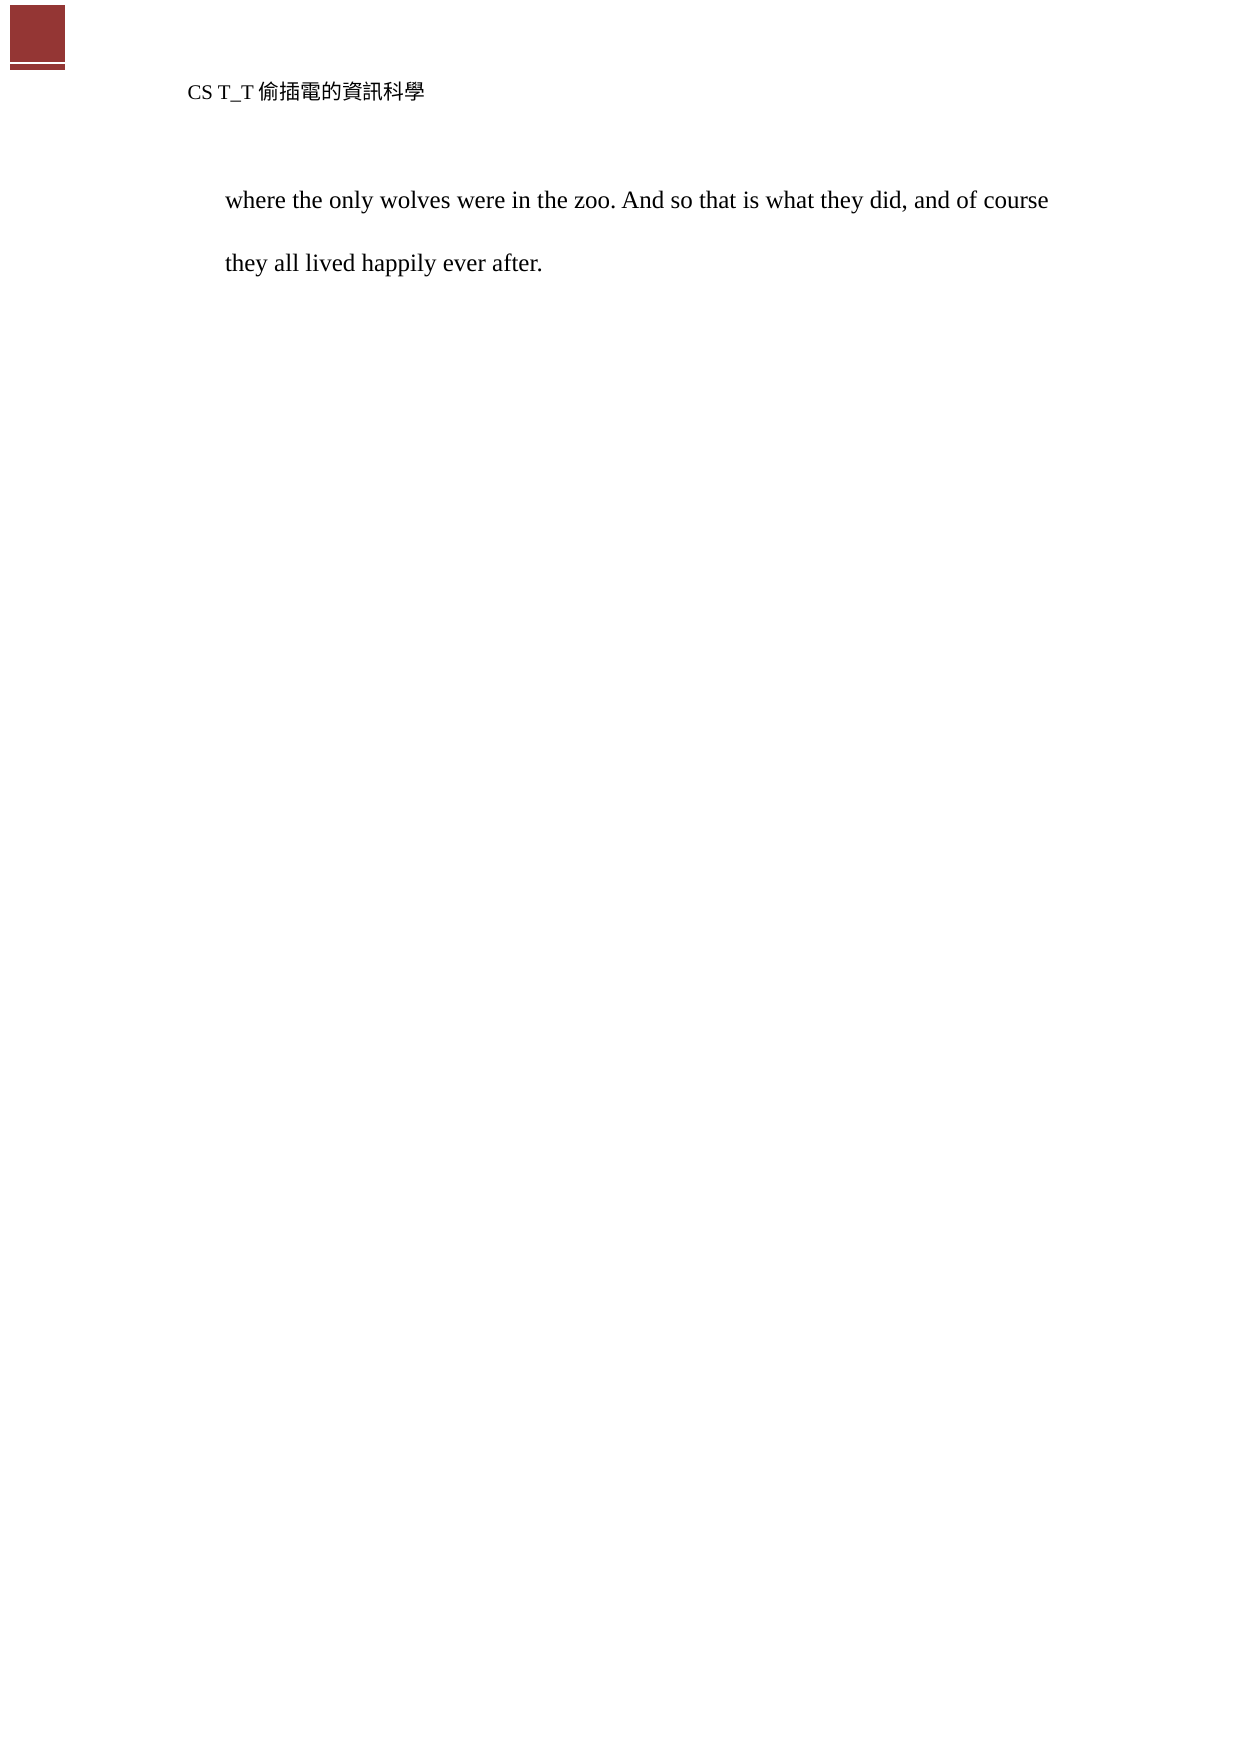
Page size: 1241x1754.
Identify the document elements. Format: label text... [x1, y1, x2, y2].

text where the only wolves were in the zoo. And so that is what they did, and of course they all lived happily ever after. [225, 158, 1053, 283]
